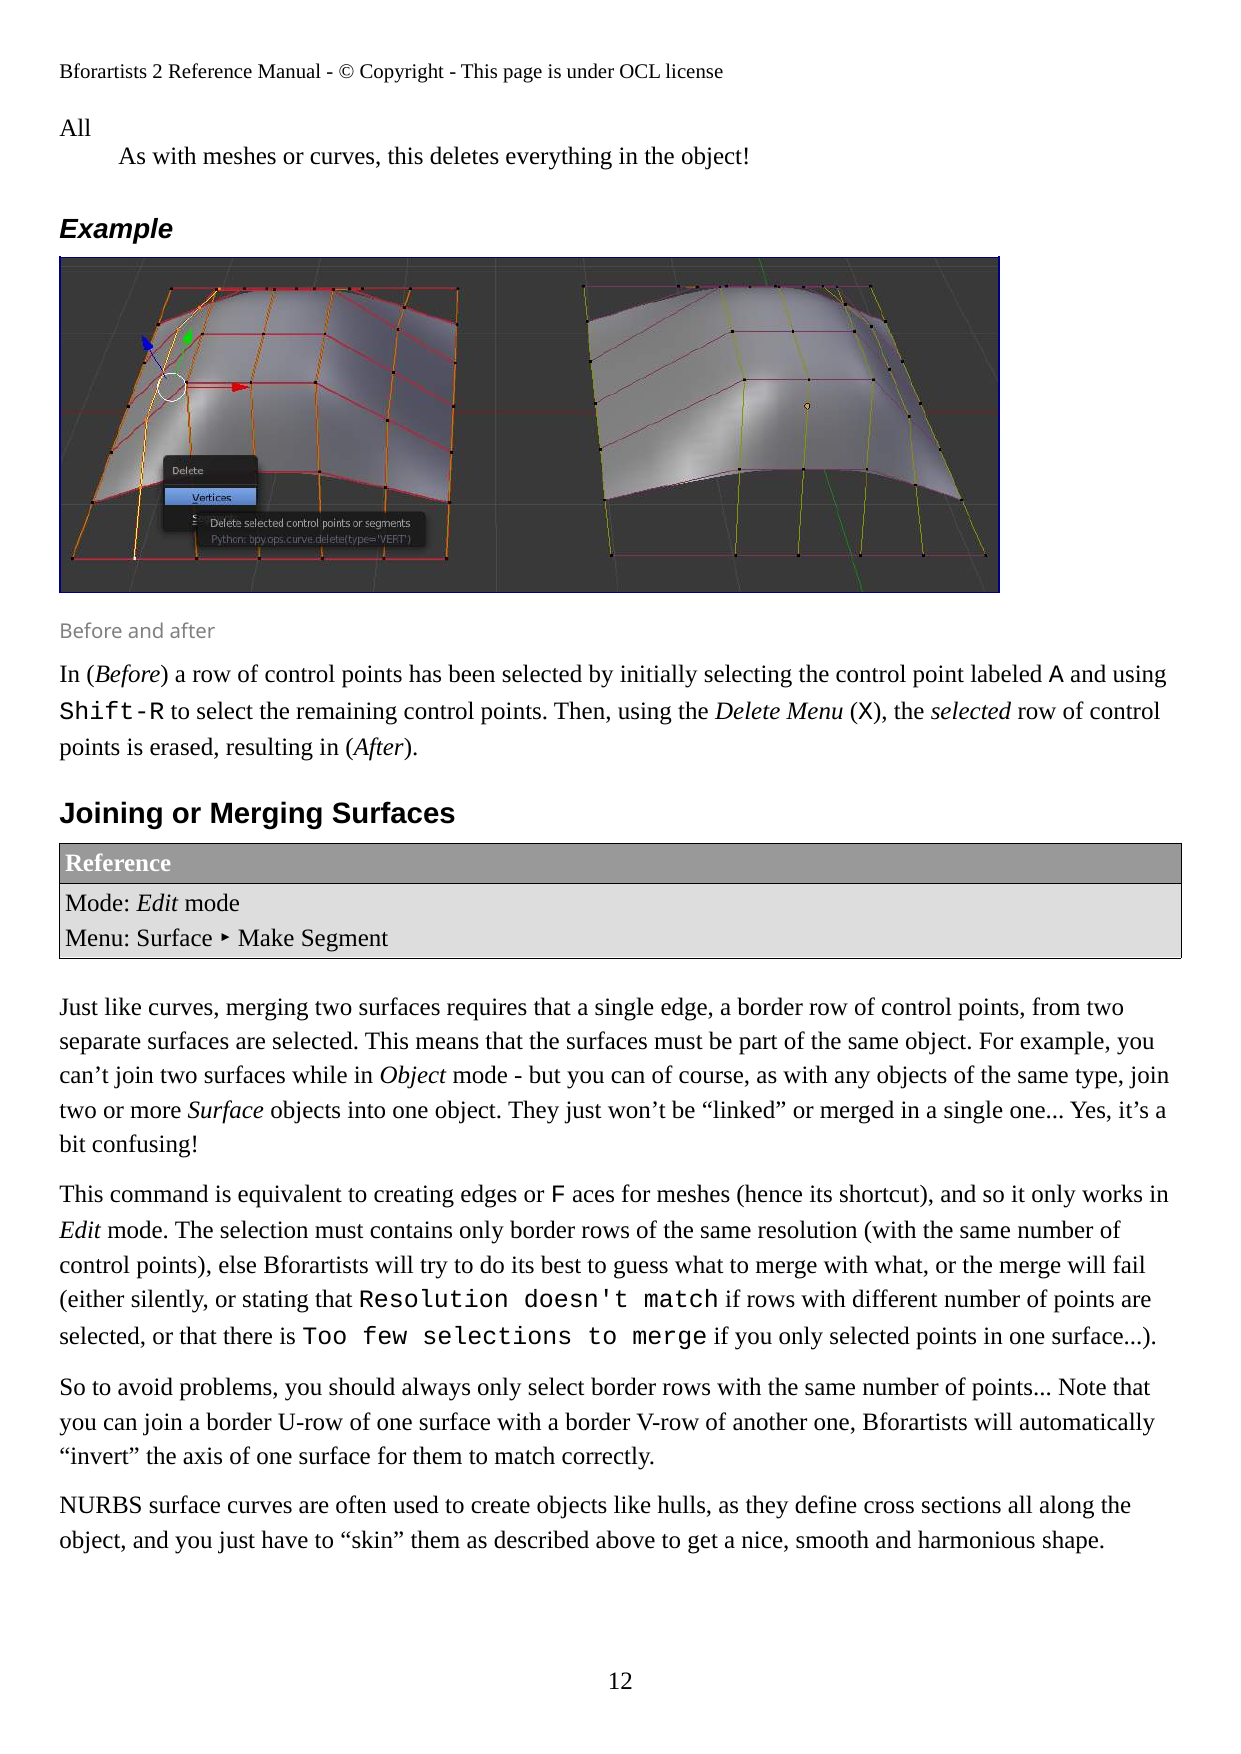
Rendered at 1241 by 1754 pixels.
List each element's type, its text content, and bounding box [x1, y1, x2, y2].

subtitle Example [59, 212, 1181, 244]
text This command is equivalent to creating edges or F aces for meshes (hence its shortcut), and so it only works in Edit mode. The selection must contains only border rows of the same resolution (with the same number of control points), else Bforartists will try to do its best to guess what to merge with what, or the merge will fail (either silently, or stating that Resolution doesn't match if rows with different number of points are selected, or that there is Too few selections to merge if you only selected points in one surface...). [59, 1179, 1181, 1352]
picture [61, 258, 998, 592]
text NURBS surface curves are often used to create objects like hulls, as they define cross sections all along the object, and you just have to “skin” them as described above to get a nice, smooth and harmonious shape. [59, 1490, 1181, 1553]
table_cell Mode: Edit mode Menu: Surface ‣ Make Segment [60, 884, 1181, 957]
text Before and after [59, 613, 1181, 645]
text Just like curves, merging two surfaces requires that a single edge, a border row of control points, from two separate surfaces are selected. This means that the surfaces must be part of the same object. For example, you can’t join two surfaces while in Object mode - but you can of course, as with any objects of the same type, join two or more Surface objects into one object. They just won’t be “linked” or merged in a single one... Yes, it’s a bit confusing! [59, 992, 1181, 1158]
list As with meshes or curves, this deletes everything in the object! [118, 141, 1181, 170]
subtitle All [59, 113, 1181, 141]
subtitle Joining or Merging Surfaces [59, 796, 1181, 830]
table_header Reference [60, 844, 1181, 883]
text In (Before) a row of control points has been selected by initially selecting the control point labeled A and using Shift-R to select the remaining control points. Then, using the Delete Menu (X), the selected row of control points is erased, resulting in (After). [59, 659, 1181, 761]
text So to avoid problems, you should always only select border rows with the same number of points... Note that you can join a border U-row of one surface with a border V-row of another one, Bforartists will automatically “invert” the axis of one surface for them to match correctly. [59, 1372, 1181, 1470]
